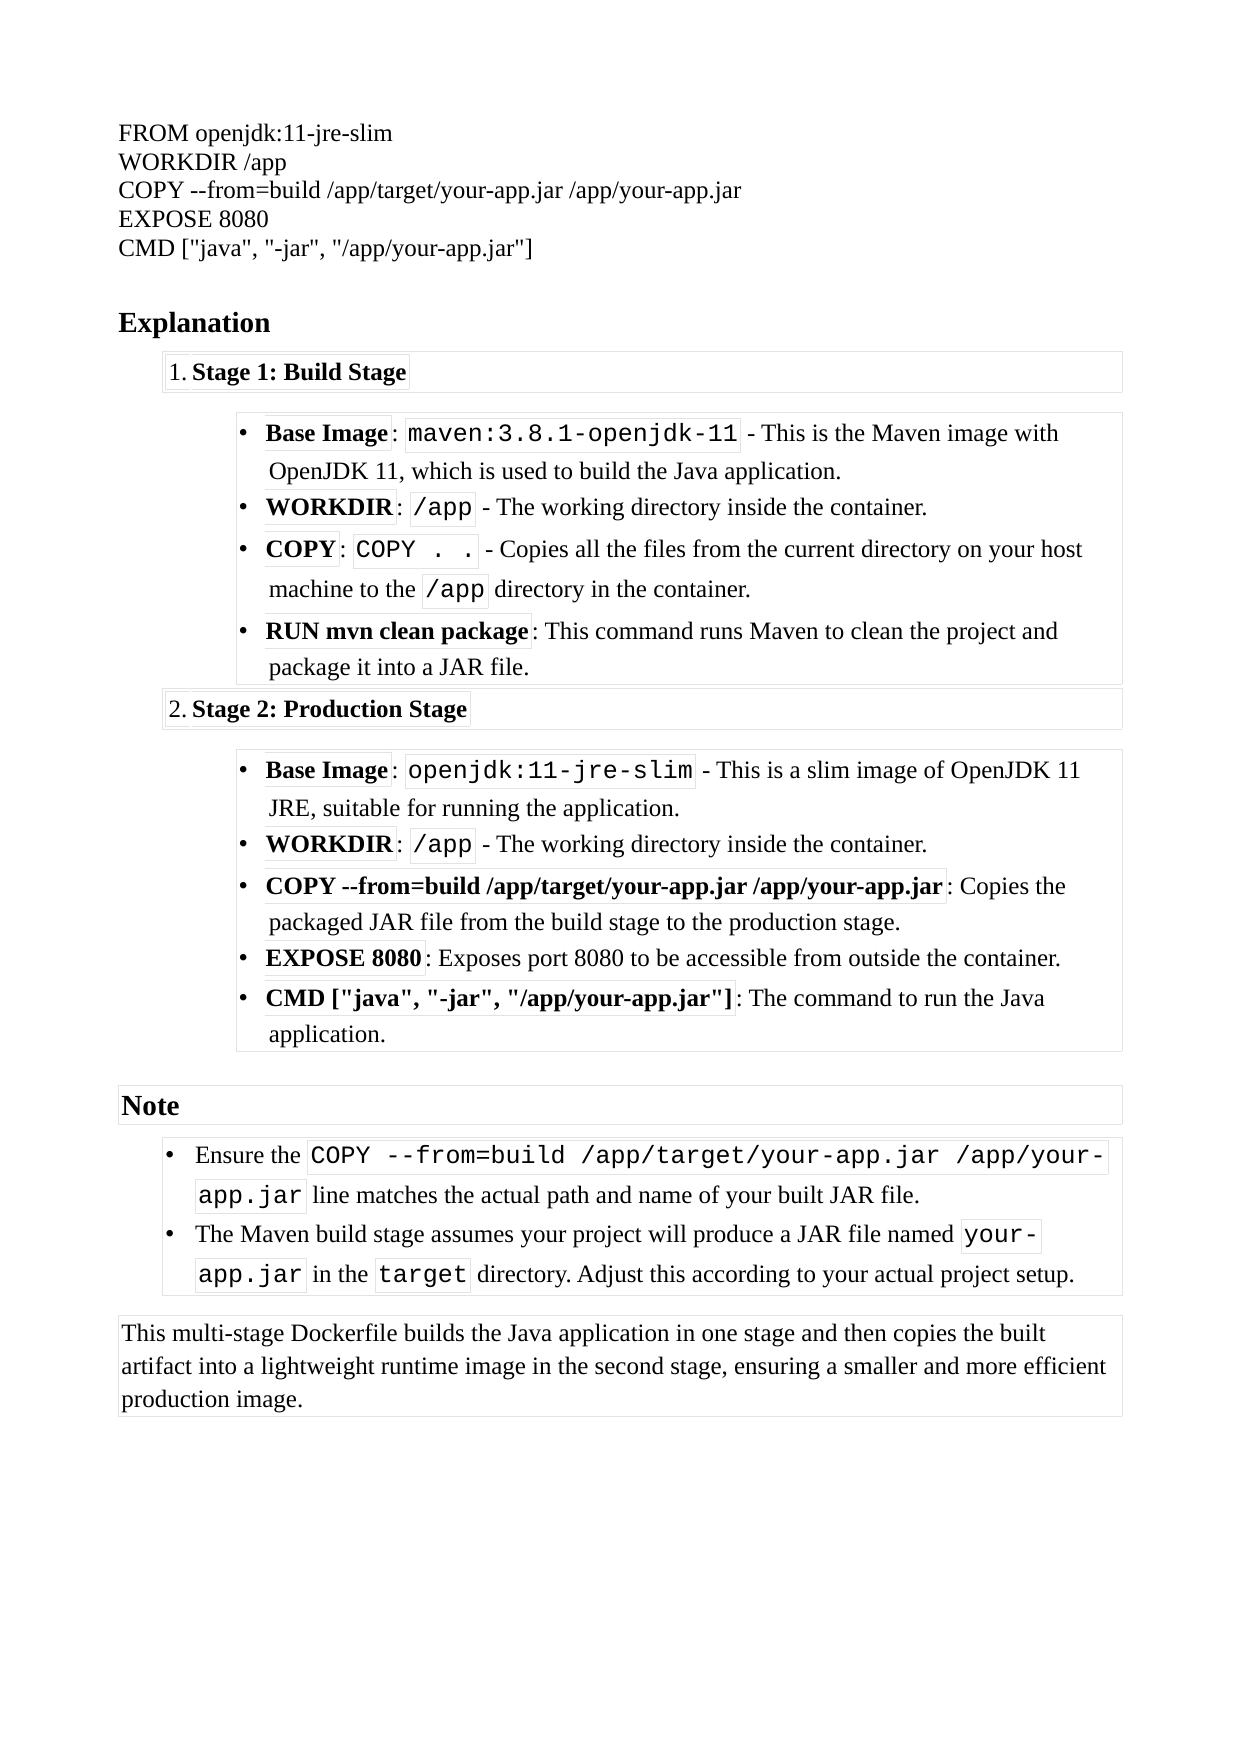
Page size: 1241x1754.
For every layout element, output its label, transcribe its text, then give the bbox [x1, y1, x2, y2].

list RUN mvn clean package: This command runs Maven to clean the project and package it into a JAR file. [237, 610, 1122, 684]
list Stage 2: Production Stage [163, 689, 1122, 729]
subtitle Explanation [118, 305, 1122, 339]
list COPY: COPY . . - Copies all the files from the current directory on your host machine to the /app directory in the container. [237, 528, 1122, 608]
list COPY --from=build /app/target/your-app.jar /app/your-app.jar: Copies the packaged JAR file from the build stage to the production stage. [237, 865, 1122, 936]
list Ensure the COPY --from=build /app/target/your-app.jar /app/your-app.jar line matches the actual path and name of your built JAR file. [163, 1138, 1122, 1213]
list Stage 1: Build Stage [163, 352, 1122, 392]
text FROM openjdk:11-jre-slim [118, 118, 1122, 147]
text CMD ["java", "-jar", "/app/your-app.jar"] [118, 233, 1122, 262]
list Base Image: maven:3.8.1-openjdk-11 - This is the Maven image with OpenJDK 11, which is used to build the Java application. [237, 413, 1122, 485]
text This multi-stage Dockerfile builds the Java application in one stage and then copies the built artifact into a lightweight runtime image in the second stage, ensuring a smaller and more efficient production image. [119, 1316, 1122, 1416]
list Base Image: openjdk:11-jre-slim - This is a slim image of OpenJDK 11 JRE, suitable for running the application. [237, 750, 1122, 822]
text WORKDIR /app [118, 147, 1122, 176]
list The Maven build stage assumes your project will produce a JAR file named your-app.jar in the target directory. Adjust this according to your actual project setup. [163, 1216, 1122, 1295]
text EXPOSE 8080 [118, 204, 1122, 233]
list WORKDIR: /app - The working directory inside the container. [237, 823, 1122, 863]
subtitle Note [119, 1086, 1122, 1124]
list CMD ["java", "-jar", "/app/your-app.jar"]: The command to run the Java application. [237, 977, 1122, 1051]
text COPY --from=build /app/target/your-app.jar /app/your-app.jar [118, 176, 1122, 204]
list EXPOSE 8080: Exposes port 8080 to be accessible from outside the container. [237, 937, 1122, 975]
list WORKDIR: /app - The working directory inside the container. [237, 486, 1122, 526]
